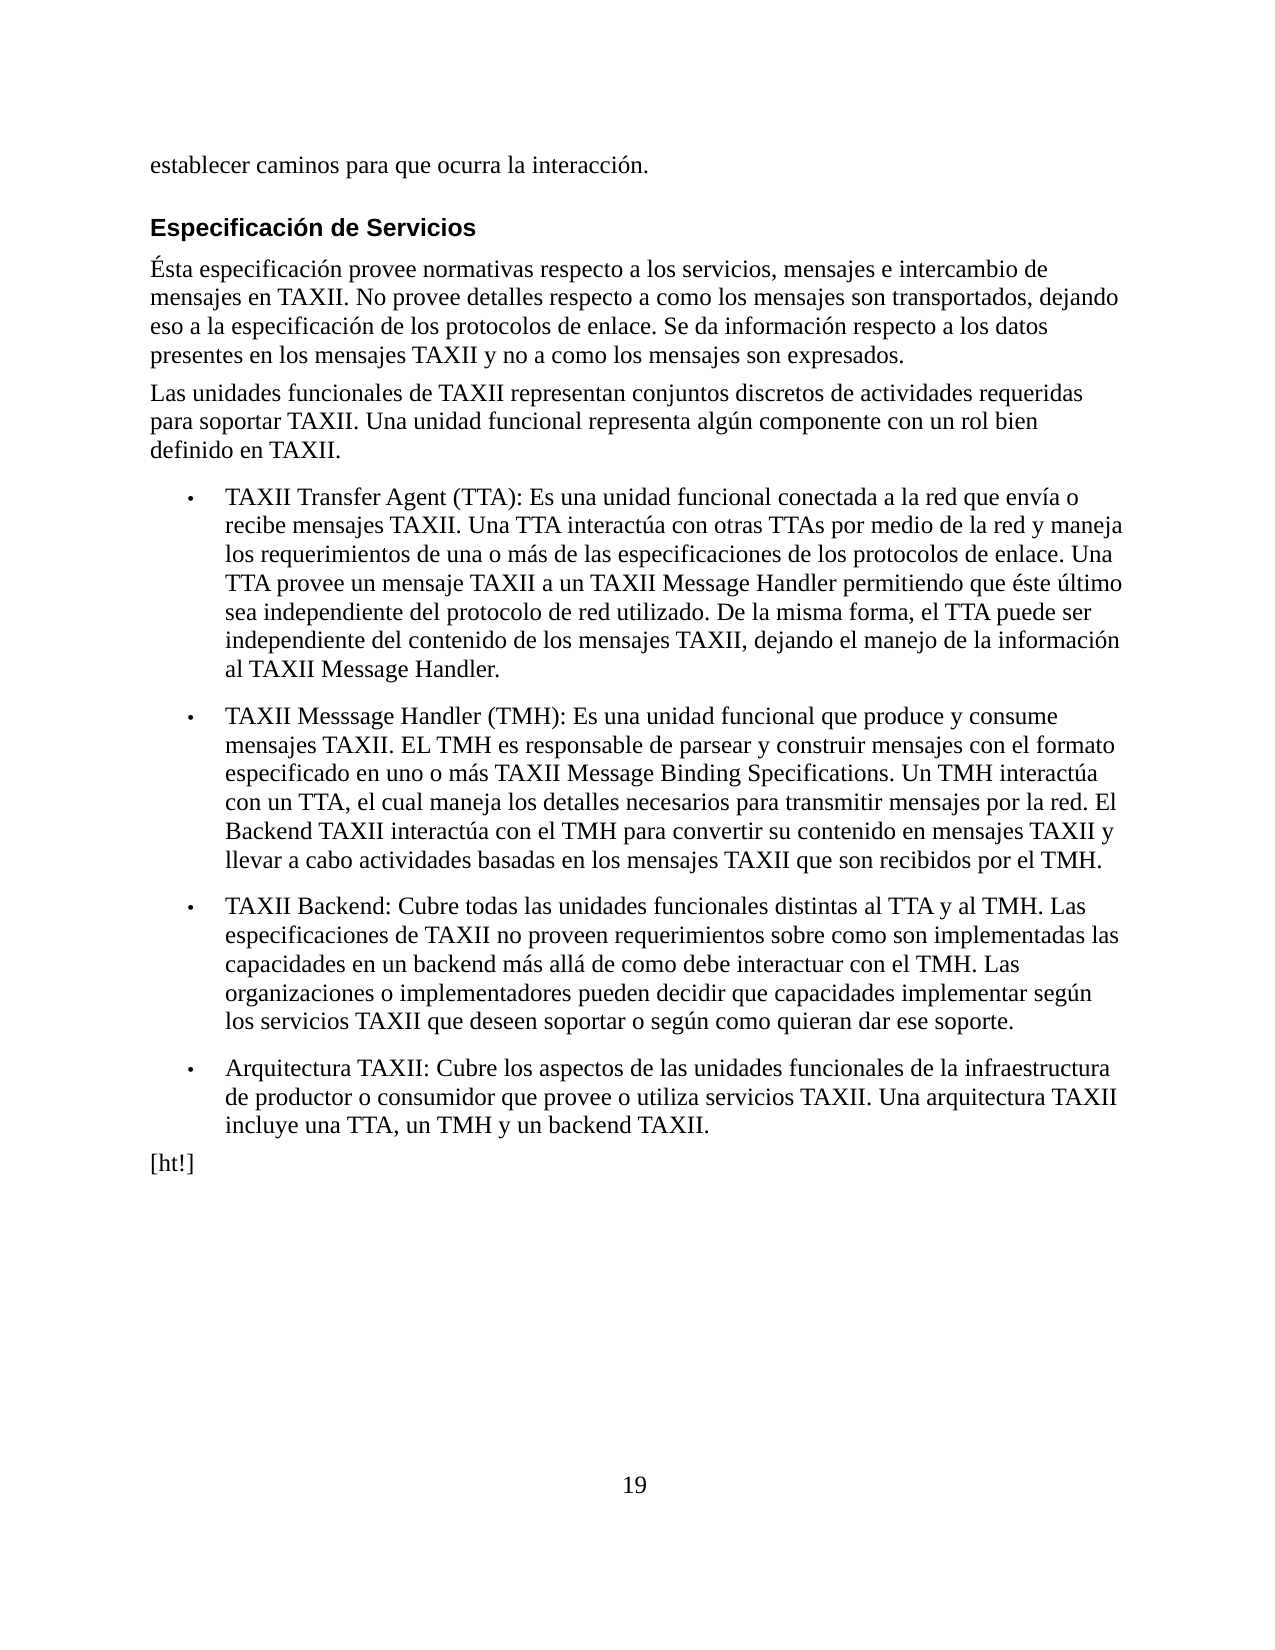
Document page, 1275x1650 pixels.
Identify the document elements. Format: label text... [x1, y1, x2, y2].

text [ht!] [150, 1148, 1125, 1177]
list TAXII Backend: Cubre todas las unidades funcionales distintas al TTA y al TMH. Las especificaciones de TAXII no proveen requerimientos sobre como son implementadas las capacidades en un backend más allá de como debe interactuar con el TMH. Las organizaciones o implementadores pueden decidir que capacidades implementar según los servicios TAXII que deseen soportar o según como quieran dar ese soporte. [187, 891, 1125, 1035]
list Arquitectura TAXII: Cubre los aspectos de las unidades funcionales de la infraestructura de productor o consumidor que provee o utiliza servicios TAXII. Una arquitectura TAXII incluye una TTA, un TMH y un backend TAXII. [187, 1053, 1125, 1139]
text Las unidades funcionales de TAXII representan conjuntos discretos de actividades requeridas para soportar TAXII. Una unidad funcional representa algún componente con un rol bien definido en TAXII. [150, 378, 1125, 464]
text establecer caminos para que ocurra la interacción. [150, 150, 1125, 179]
list TAXII Transfer Agent (TTA): Es una unidad funcional conectada a la red que envía o recibe mensajes TAXII. Una TTA interactúa con otras TTAs por medio de la red y maneja los requerimientos de una o más de las especificaciones de los protocolos de enlace. Una TTA provee un mensaje TAXII a un TAXII Message Handler permitiendo que éste último sea independiente del protocolo de red utilizado. De la misma forma, el TTA puede ser independiente del contenido de los mensajes TAXII, dejando el manejo de la información al TAXII Message Handler. [187, 482, 1125, 683]
subtitle Especificación de Servicios [150, 213, 1125, 241]
list TAXII Messsage Handler (TMH): Es una unidad funcional que produce y consume mensajes TAXII. EL TMH es responsable de parsear y construir mensajes con el formato especificado en uno o más TAXII Message Binding Specifications. Un TMH interactúa con un TTA, el cual maneja los detalles necesarios para transmitir mensajes por la red. El Backend TAXII interactúa con el TMH para convertir su contenido en mensajes TAXII y llevar a cabo actividades basadas en los mensajes TAXII que son recibidos por el TMH. [187, 701, 1125, 873]
text Ésta especificación provee normativas respecto a los servicios, mensajes e intercambio de mensajes en TAXII. No provee detalles respecto a como los mensajes son transportados, dejando eso a la especificación de los protocolos de enlace. Se da información respecto a los datos presentes en los mensajes TAXII y no a como los mensajes son expresados. [150, 254, 1125, 369]
